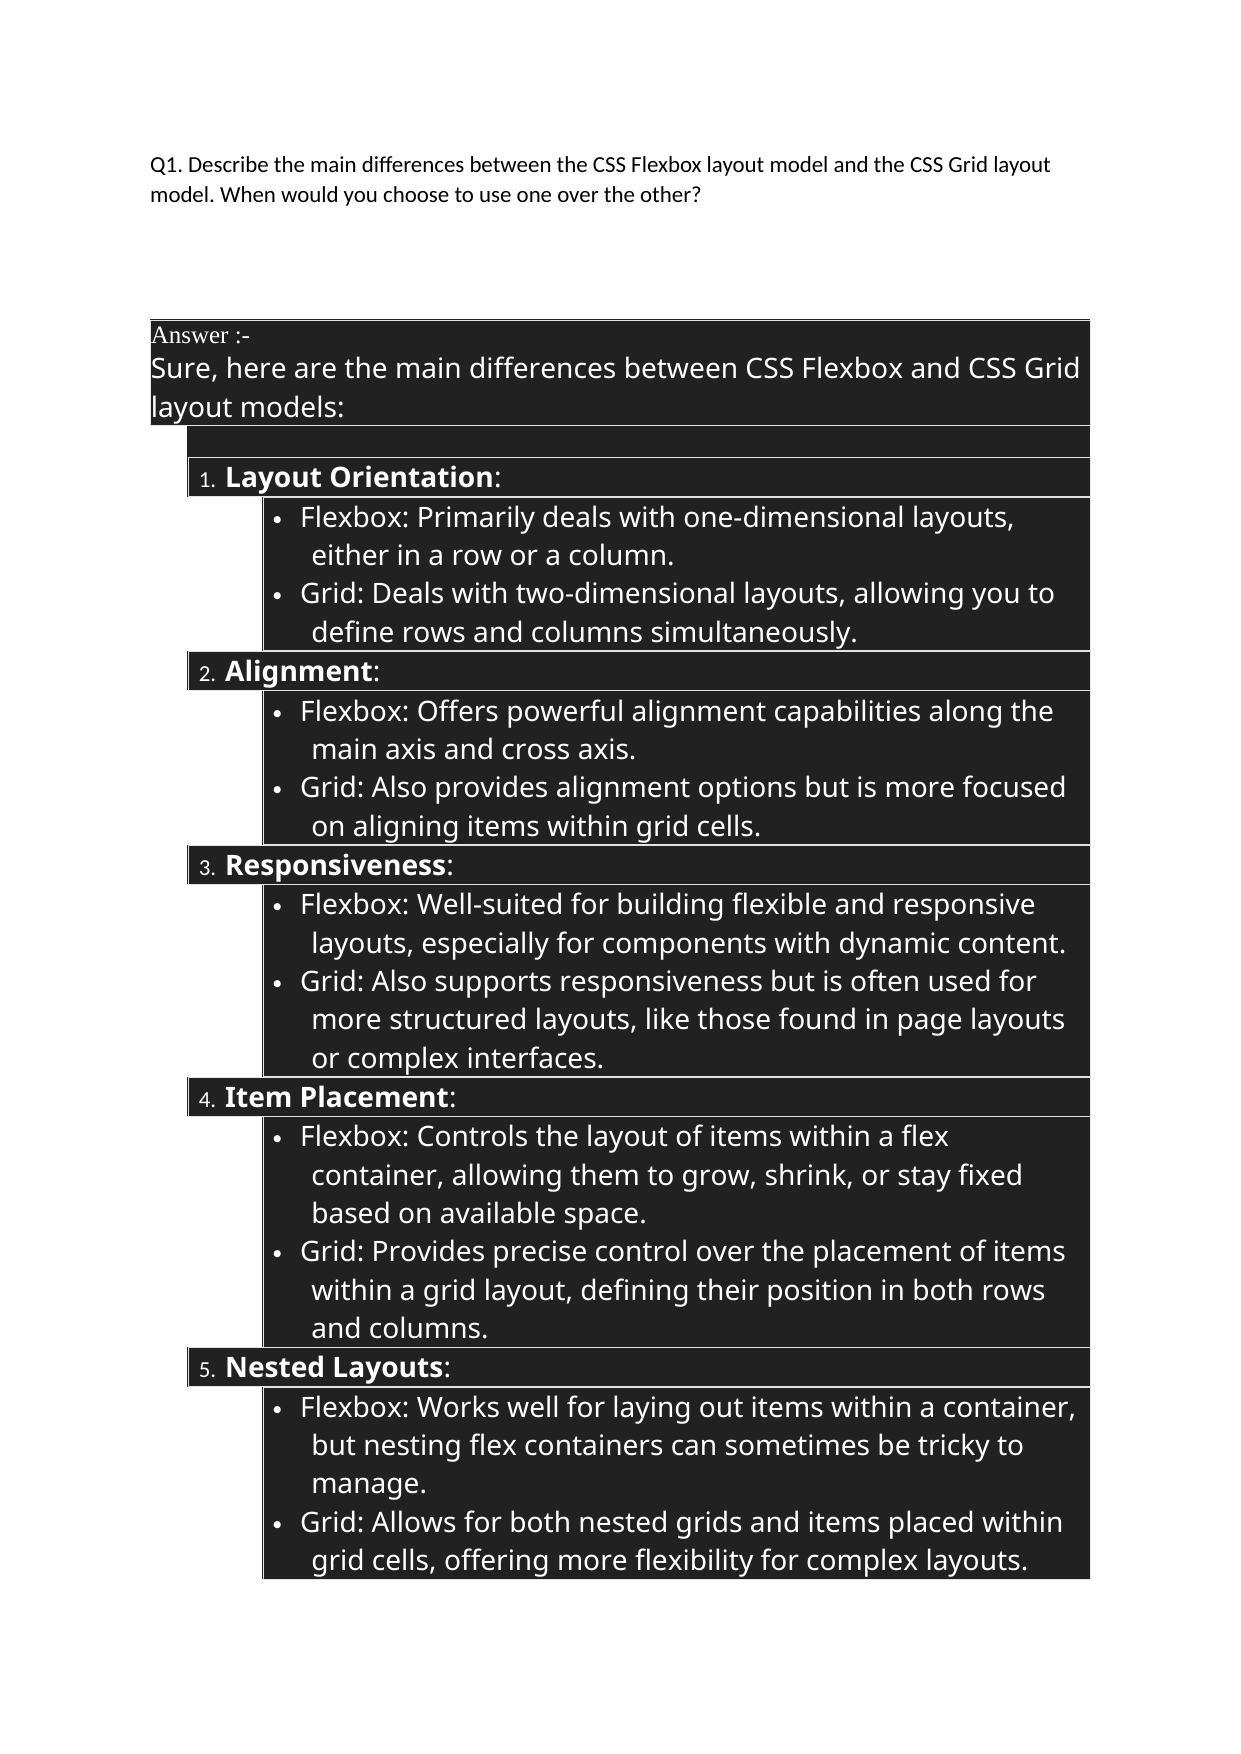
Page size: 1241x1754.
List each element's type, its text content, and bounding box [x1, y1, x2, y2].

list Grid: Also supports responsiveness but is often used for more structured layouts, like those found in page layouts or complex interfaces. [264, 961, 1090, 1076]
list Alignment: [189, 652, 1090, 690]
list Grid: Provides precise control over the placement of items within a grid layout, defining their position in both rows and columns. [264, 1231, 1090, 1347]
list Responsiveness: [189, 846, 1090, 884]
list Item Placement: [189, 1078, 1090, 1116]
list Flexbox: Offers powerful alignment capabilities along the main axis and cross axis. [264, 691, 1090, 767]
list Grid: Allows for both nested grids and items placed within grid cells, offering more flexibility for complex layouts. [264, 1502, 1090, 1579]
list Layout Orientation: [189, 458, 1090, 496]
list Nested Layouts: [189, 1348, 1090, 1386]
text Q1. Describe the main differences between the CSS Flexbox layout model and the CSS Grid layout model. When would you choose to use one over the other? [150, 150, 1090, 208]
list Flexbox: Works well for laying out items within a container, but nesting flex containers can sometimes be tricky to manage. [264, 1388, 1090, 1502]
text Answer :- Sure, here are the main differences between CSS Flexbox and CSS Grid layout models: [151, 321, 1090, 425]
list Grid: Deals with two-dimensional layouts, allowing you to define rows and columns simultaneously. [264, 573, 1090, 650]
list Grid: Also provides alignment options but is more focused on aligning items within grid cells. [264, 767, 1090, 844]
list Flexbox: Controls the layout of items within a flex container, allowing them to grow, shrink, or stay fixed based on available space. [264, 1117, 1090, 1231]
list Flexbox: Well-suited for building flexible and responsive layouts, especially for components with dynamic content. [264, 885, 1090, 961]
list Flexbox: Primarily deals with one-dimensional layouts, either in a row or a column. [264, 498, 1090, 573]
